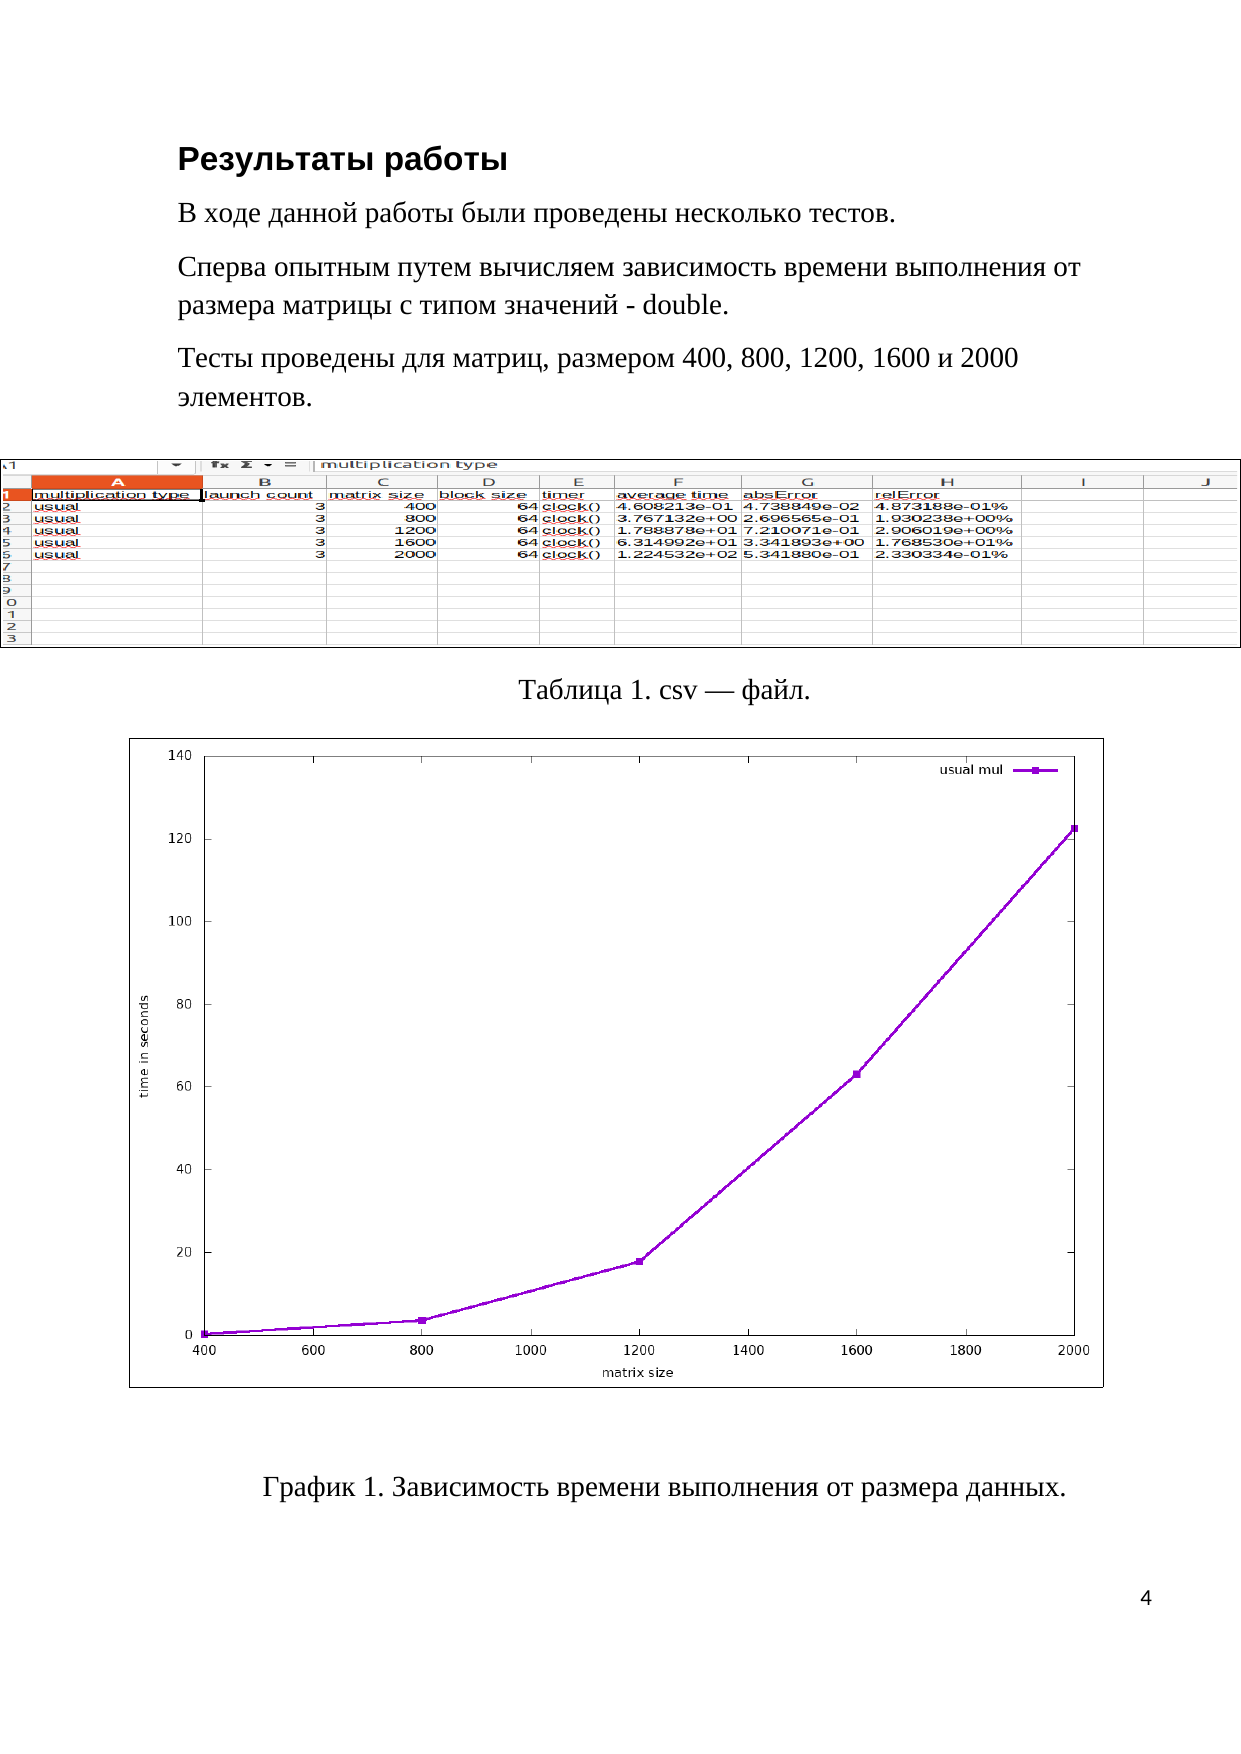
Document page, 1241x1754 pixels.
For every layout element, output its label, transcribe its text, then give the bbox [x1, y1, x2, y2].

text Тесты проведены для матриц, размером 400, 800, 1200, 1600 и 2000 элементов. [177, 340, 1152, 412]
picture [131, 740, 1100, 1384]
text Сперва опытным путем вычисляем зависимость времени выполнения от размера матрицы с типом значений - double. [177, 249, 1152, 321]
subtitle Результаты работы [177, 139, 1152, 177]
text Таблица 1. csv — файл. [177, 648, 1152, 706]
picture [3, 461, 337, 605]
text График 1. Зависимость времени выполнения от размера данных. [177, 1469, 1152, 1502]
text [1, 460, 1240, 647]
text [177, 432, 1152, 459]
text В ходе данной работы были проведены несколько тестов. [177, 196, 1152, 229]
